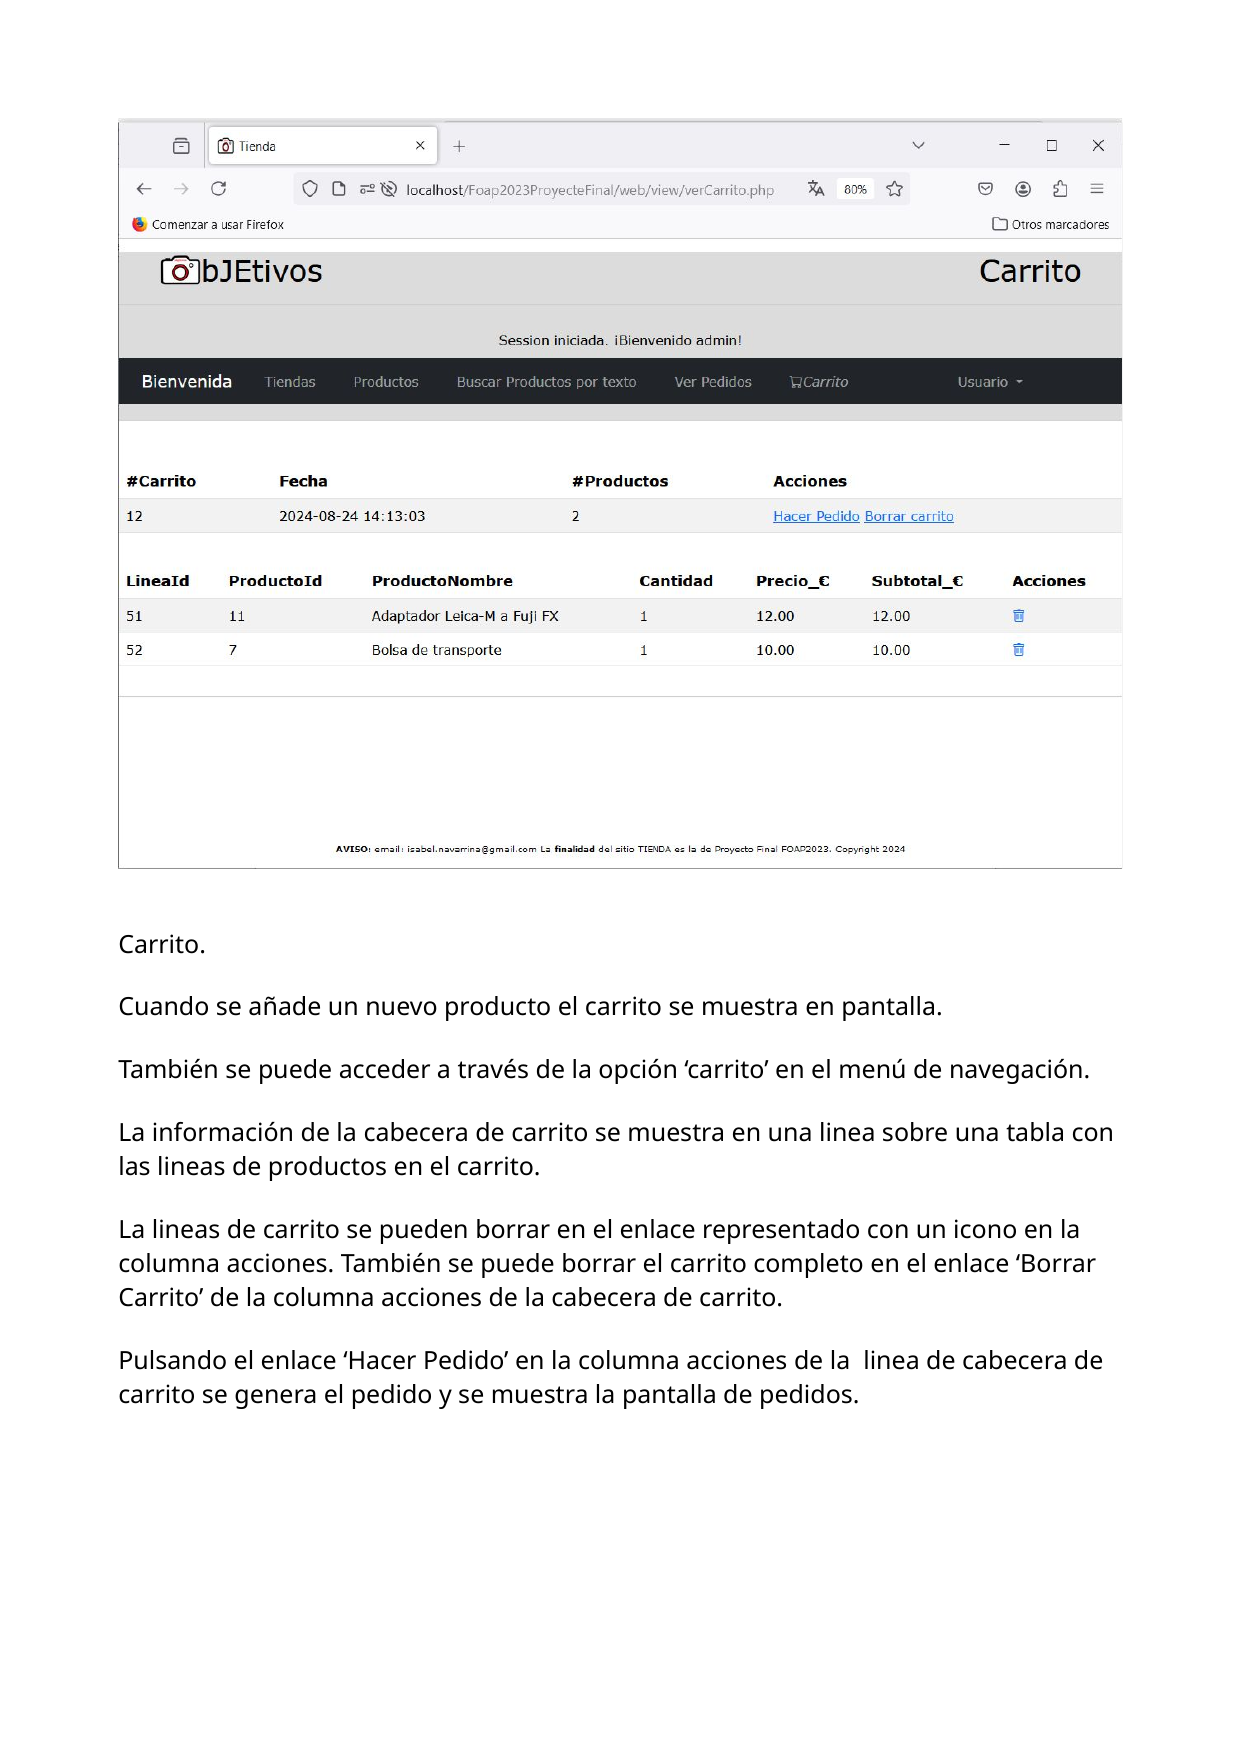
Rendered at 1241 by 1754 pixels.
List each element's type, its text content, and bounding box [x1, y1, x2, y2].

text Pulsando el enlace ‘Hacer Pedido’ en la columna acciones de la linea de cabecera de carrito se genera el pedido y se muestra la pantalla de pedidos. [118, 1342, 1122, 1411]
text Carrito. [118, 926, 1122, 960]
text La información de la cabecera de carrito se muestra en una linea sobre una tabla con las lineas de productos en el carrito. [118, 1115, 1122, 1183]
text La lineas de carrito se pueden borrar en el enlace representado con un icono en la columna acciones. También se puede borrar el carrito completo en el enlace ‘Borrar Carrito’ de la columna acciones de la cabecera de carrito. [118, 1212, 1122, 1314]
text También se puede acceder a través de la opción ‘carrito’ en el menú de navegación. [118, 1052, 1122, 1086]
text Cuando se añade un nuevo producto el carrito se muestra en pantalla. [118, 989, 1122, 1023]
picture [118, 118, 1123, 869]
